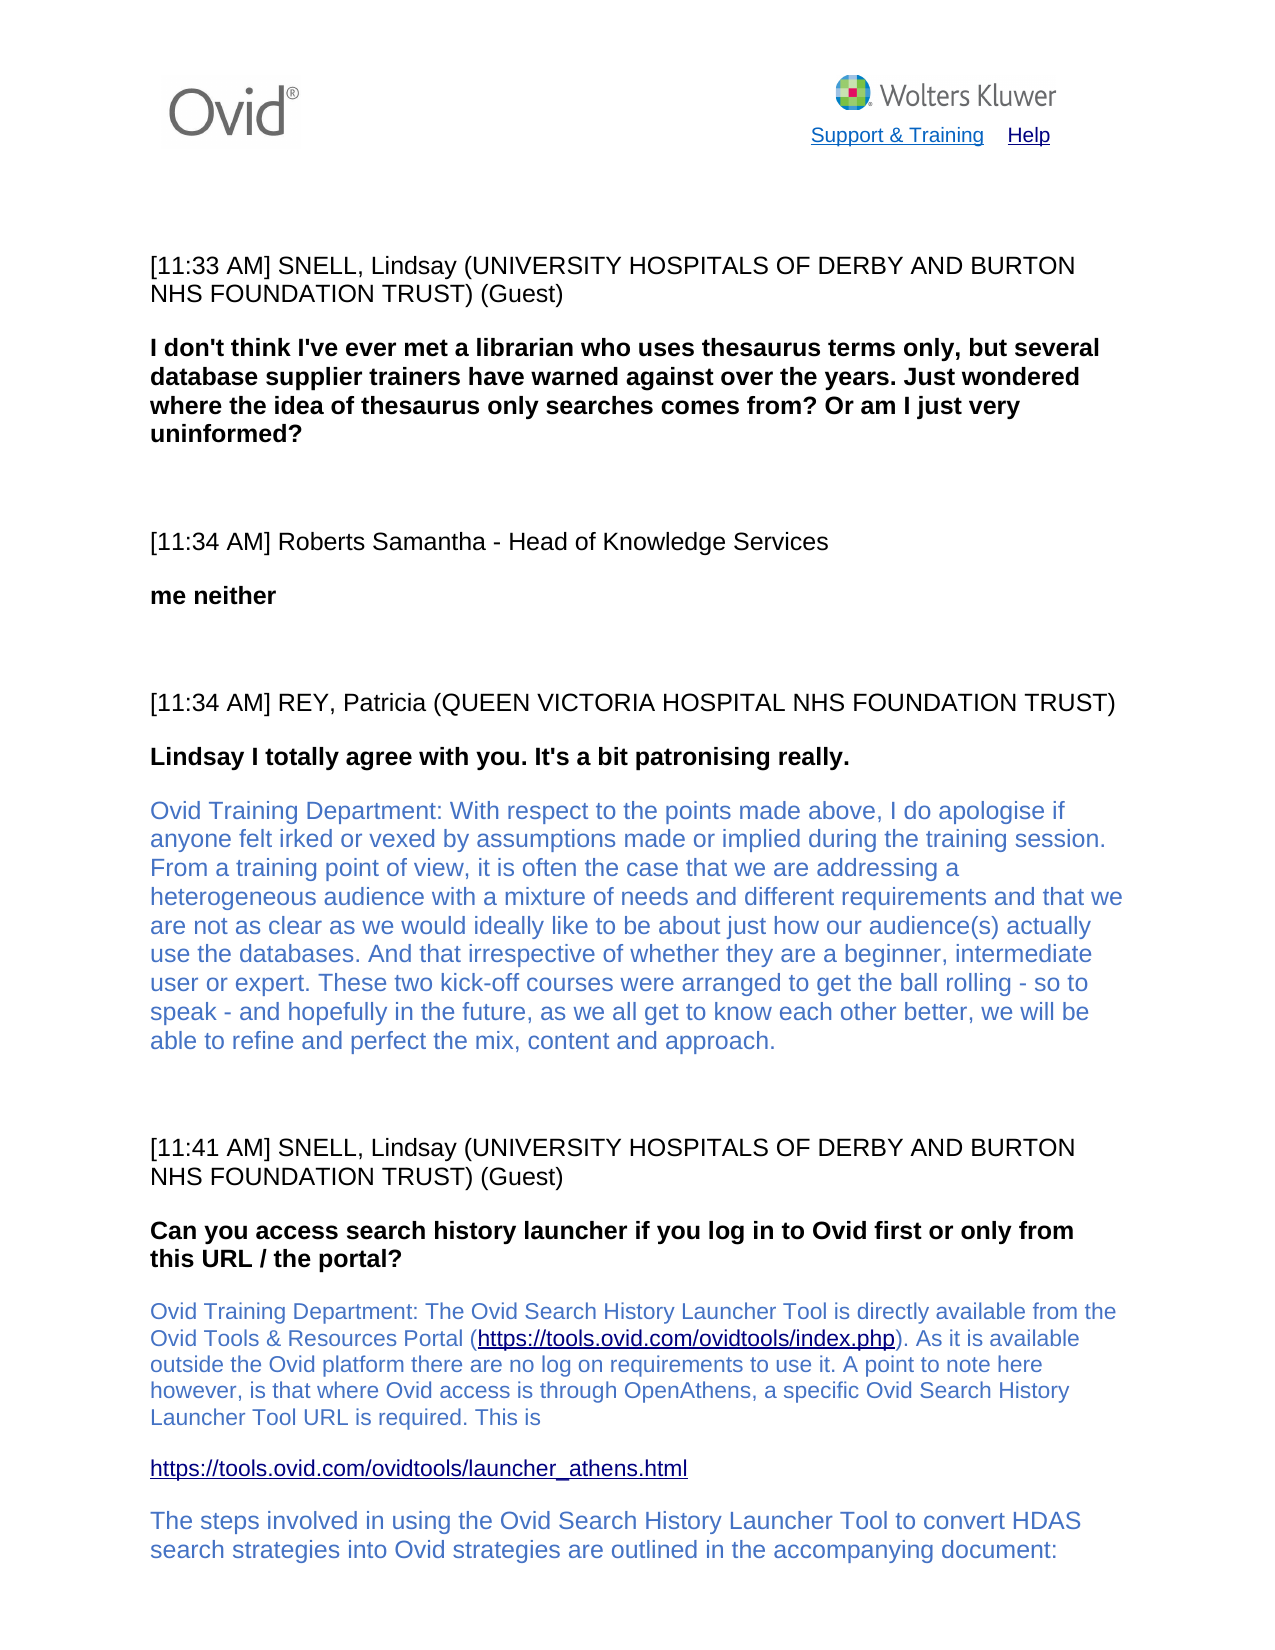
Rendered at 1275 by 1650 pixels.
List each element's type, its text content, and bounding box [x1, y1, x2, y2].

text [11:34 AM] REY, Patricia (QUEEN VICTORIA HOSPITAL NHS FOUNDATION TRUST) [150, 688, 1125, 717]
text https://tools.ovid.com/ovidtools/launcher_athens.html [150, 1455, 1125, 1481]
text The steps involved in using the Ovid Search History Launcher Tool to convert HDAS search strategies into Ovid strategies are outlined in the accompanying document: [150, 1506, 1125, 1564]
text [11:41 AM] SNELL, Lindsay (UNIVERSITY HOSPITALS OF DERBY AND BURTON NHS FOUNDATION TRUST) (Guest) [150, 1133, 1125, 1191]
text Ovid Training Department: With respect to the points made above, I do apologise if anyone felt irked or vexed by assumptions made or implied during the training session. From a training point of view, it is often the case that we are addressing a heterogeneous audience with a mixture of needs and different requirements and that we are not as clear as we would ideally like to be about just how our audience(s) actually use the databases. And that irrespective of whether they are a beginner, intermediate user or expert. These two kick-off courses were arranged to get the ball rolling - so to speak - and hopefully in the future, as we all get to know each other better, we will be able to refine and perfect the mix, content and approach. [150, 796, 1125, 1054]
text Can you access search history launcher if you log in to Ovid first or only from this URL / the portal? [150, 1216, 1125, 1273]
text I don't think I've ever met a librarian who uses thesaurus terms only, but several database supplier trainers have warned against over the years. Just wondered where the idea of thesaurus only searches comes from? Or am I just very uninformed? [150, 333, 1125, 448]
text Ovid Training Department: The Ovid Search History Launcher Tool is directly available from the Ovid Tools & Resources Portal (https://tools.ovid.com/ovidtools/index.php). As it is available outside the Ovid platform there are no log on requirements to use it. A point to note here however, is that where Ovid access is through OpenAthens, a specific Ovid Search History Launcher Tool URL is required. This is [150, 1298, 1125, 1430]
text Lindsay I totally agree with you. It's a bit patronising really. [150, 742, 1125, 771]
text me neither [150, 581, 1125, 609]
text [11:34 AM] Roberts Samantha - Head of Knowledge Services [150, 527, 1125, 556]
text [11:33 AM] SNELL, Lindsay (UNIVERSITY HOSPITALS OF DERBY AND BURTON NHS FOUNDATION TRUST) (Guest) [150, 251, 1125, 308]
